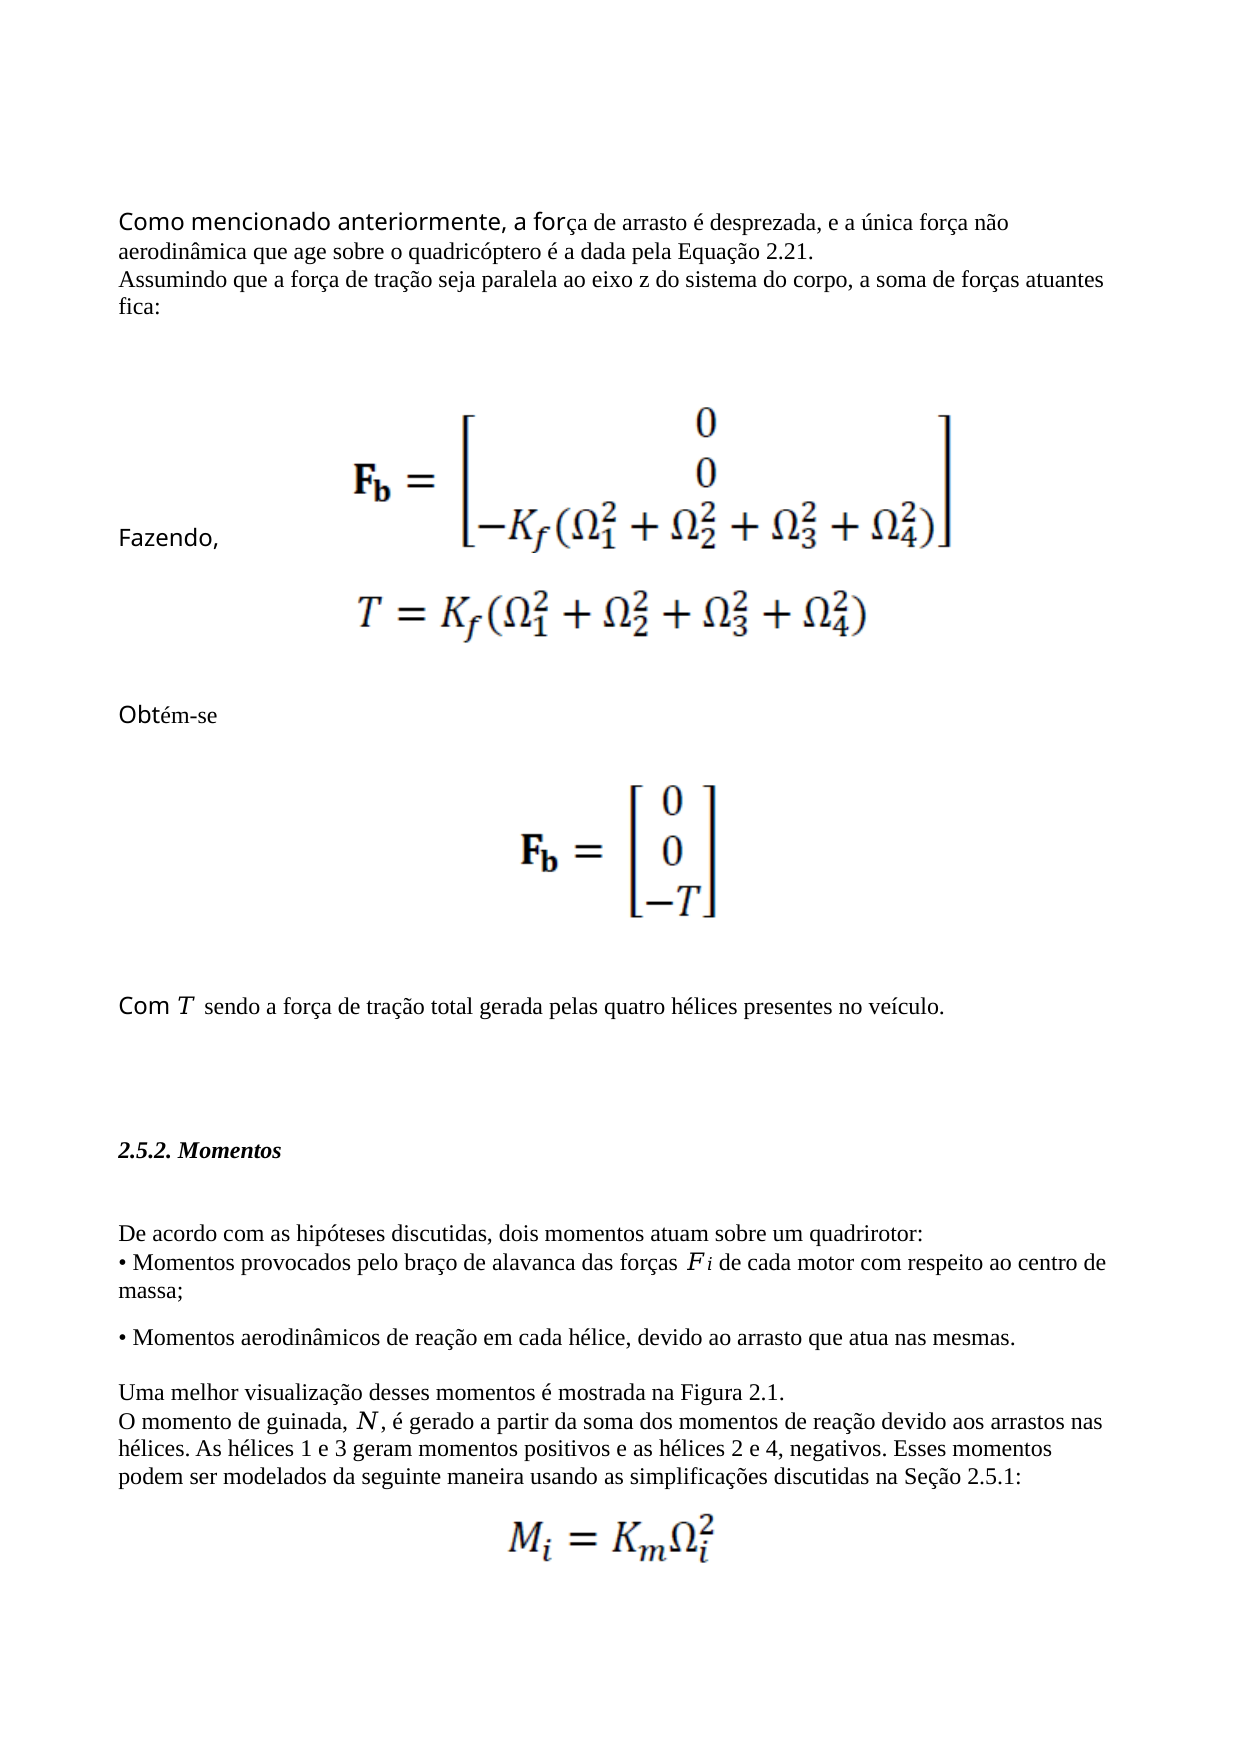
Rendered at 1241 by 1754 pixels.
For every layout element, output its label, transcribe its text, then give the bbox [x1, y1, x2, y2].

text Como mencionado anteriormente, a força de arrasto é desprezada, e a única força não aerodinâmica que age sobre o quadricóptero é a dada pela Equação 2.21. [118, 204, 1122, 264]
list 2.5.2. Momentos [118, 1136, 1122, 1164]
picture [483, 1497, 757, 1610]
text Com 𝑇 sendo a força de tração total gerada pelas quatro hélices presentes no veículo. [118, 989, 1122, 1021]
text Uma melhor visualização desses momentos é mostrada na Figura 2.1. [118, 1378, 1122, 1406]
text Assumindo que a força de tração seja paralela ao eixo z do sistema do corpo, a soma de forças atuantes fica: [118, 264, 1122, 320]
list • Momentos aerodinâmicos de reação em cada hélice, devido ao arrasto que atua nas mesmas. [118, 1323, 1122, 1350]
picture [440, 730, 800, 968]
text Obtém-se [118, 697, 1122, 730]
text De acordo com as hipóteses discutidas, dois momentos atuam sobre um quadrirotor: [118, 1219, 1122, 1247]
list • Momentos provocados pelo braço de alavanca das forças 𝐹𝑖 de cada motor com respeito ao centro de massa; [118, 1247, 1122, 1303]
text O momento de guinada, 𝑁, é gerado a partir da soma dos momentos de reação devido aos arrastos nas hélices. As hélices 1 e 3 geram momentos positivos e as hélices 2 e 4, negativos. Esses momentos podem ser modelados da seguinte maneira usando as simplificações discutidas na Seção 2.5.1: [118, 1406, 1122, 1490]
text [984, 521, 1122, 554]
text Fazendo, [118, 521, 256, 554]
picture [256, 348, 984, 679]
